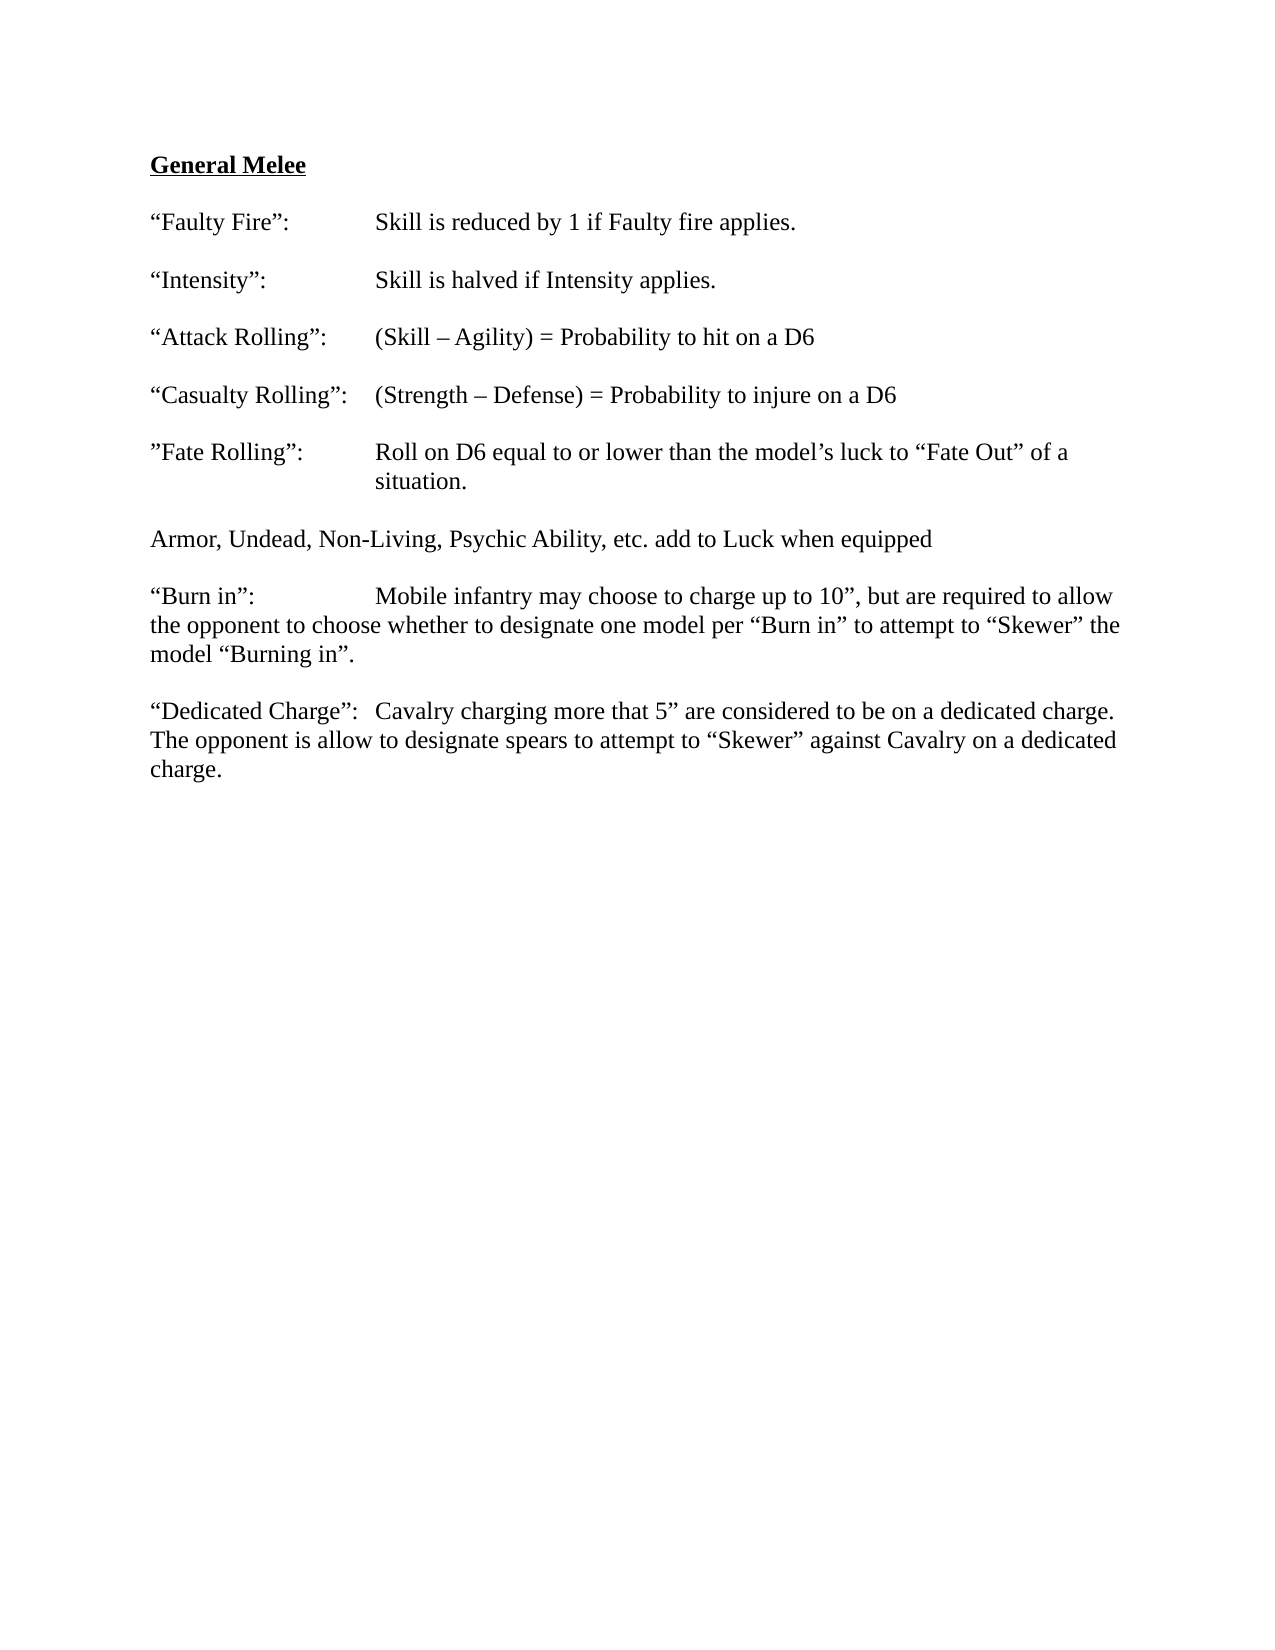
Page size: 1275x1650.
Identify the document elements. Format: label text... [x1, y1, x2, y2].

text General Melee [150, 150, 1125, 179]
text “Burn in”: Mobile infantry may choose to charge up to 10”, but are required to allow the opponent to choose whether to designate one model per “Burn in” to attempt to “Skewer” the model “Burning in”. [150, 581, 1125, 667]
text “Faulty Fire”: Skill is reduced by 1 if Faulty fire applies. [150, 207, 1125, 236]
text “Intensity”: Skill is halved if Intensity applies. [150, 265, 1125, 294]
text ”Fate Rolling”: Roll on D6 equal to or lower than the model’s luck to “Fate Out” of a situation. [150, 437, 1125, 495]
text Armor, Undead, Non-Living, Psychic Ability, etc. add to Luck when equipped [150, 524, 1125, 552]
text “Attack Rolling”: (Skill – Agility) = Probability to hit on a D6 [150, 322, 1125, 351]
text “Dedicated Charge”: Cavalry charging more that 5” are considered to be on a dedicated charge. The opponent is allow to designate spears to attempt to “Skewer” against Cavalry on a dedicated charge. [150, 696, 1125, 782]
text “Casualty Rolling”: (Strength – Defense) = Probability to injure on a D6 [150, 380, 1125, 409]
